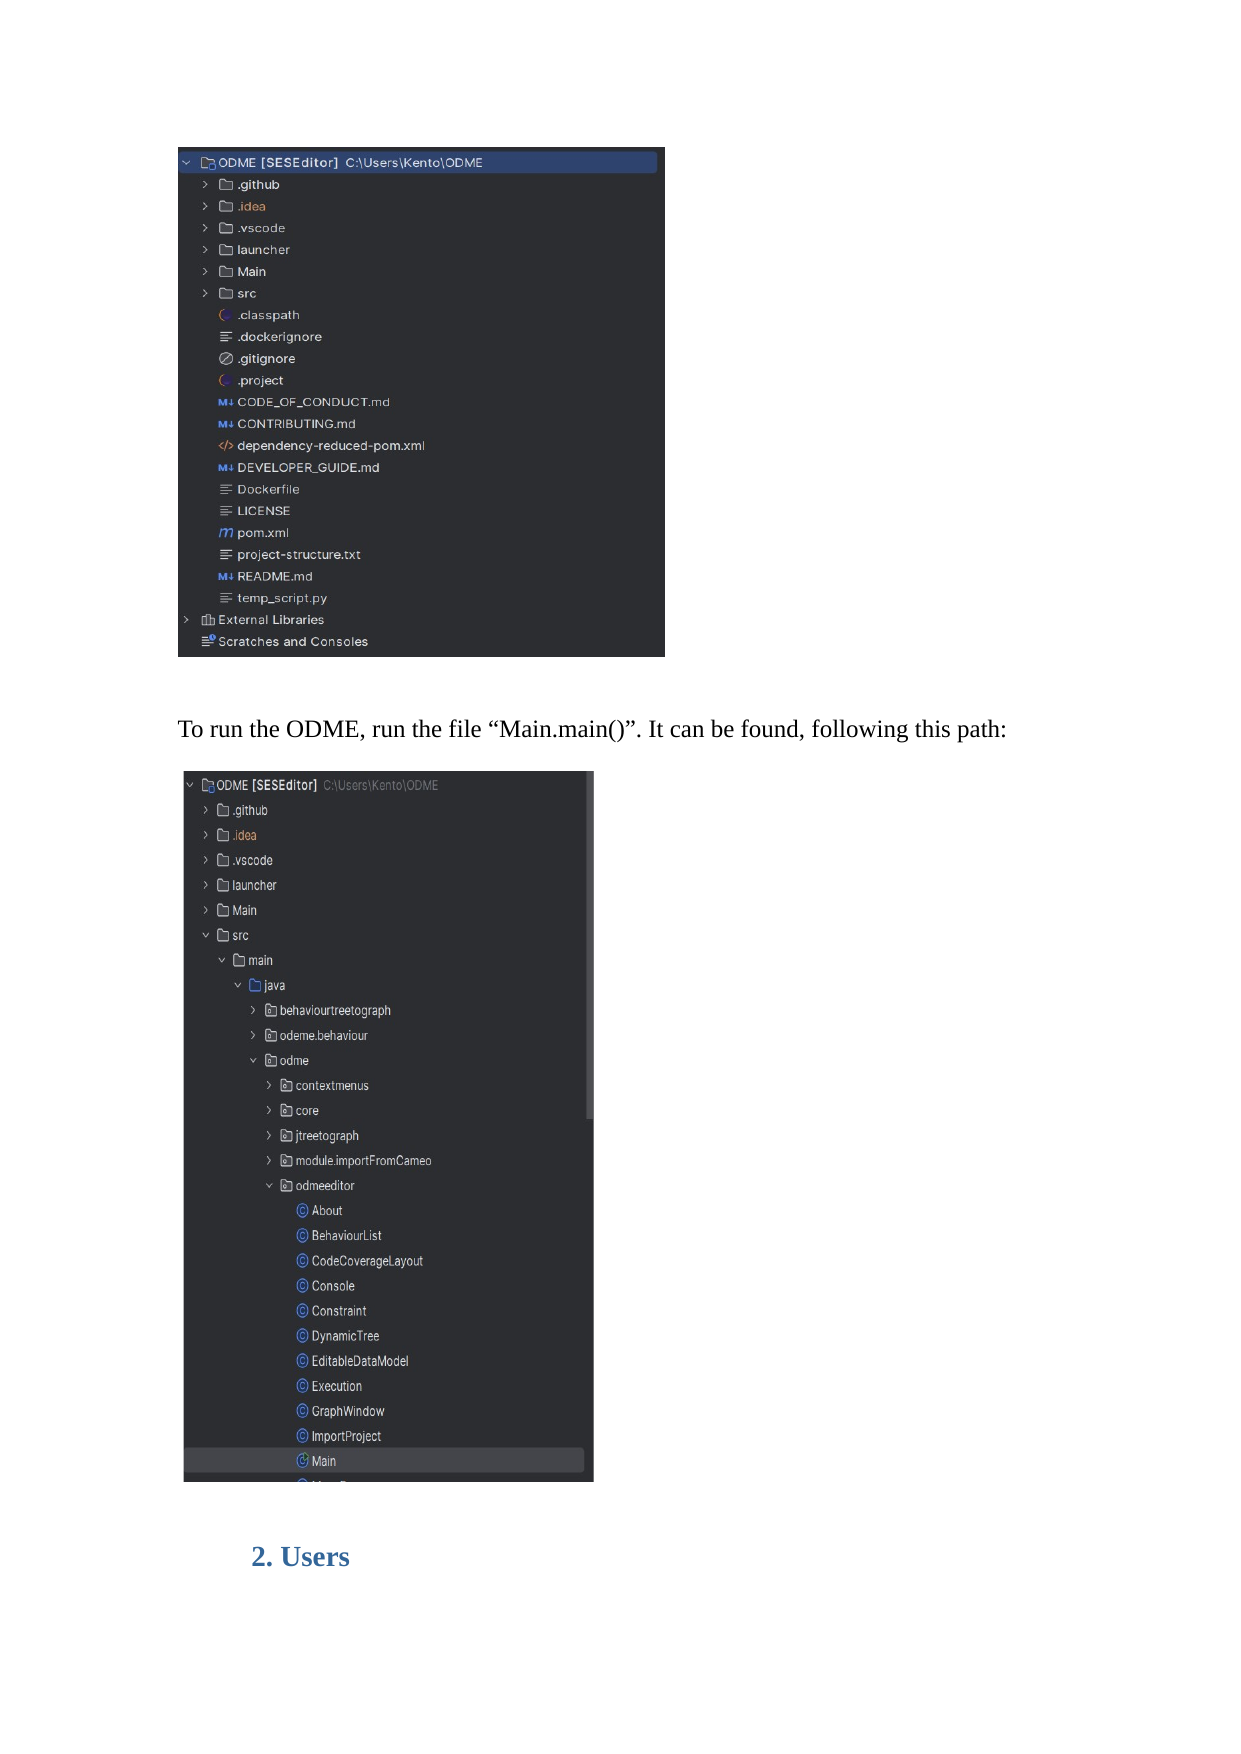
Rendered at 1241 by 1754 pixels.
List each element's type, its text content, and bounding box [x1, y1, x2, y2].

picture [178, 147, 665, 657]
picture [183, 771, 594, 1482]
text 2. Users [177, 1539, 1122, 1573]
text To run the ODME, run the file “Main.main()”. It can be found, following this path: [177, 714, 1122, 742]
